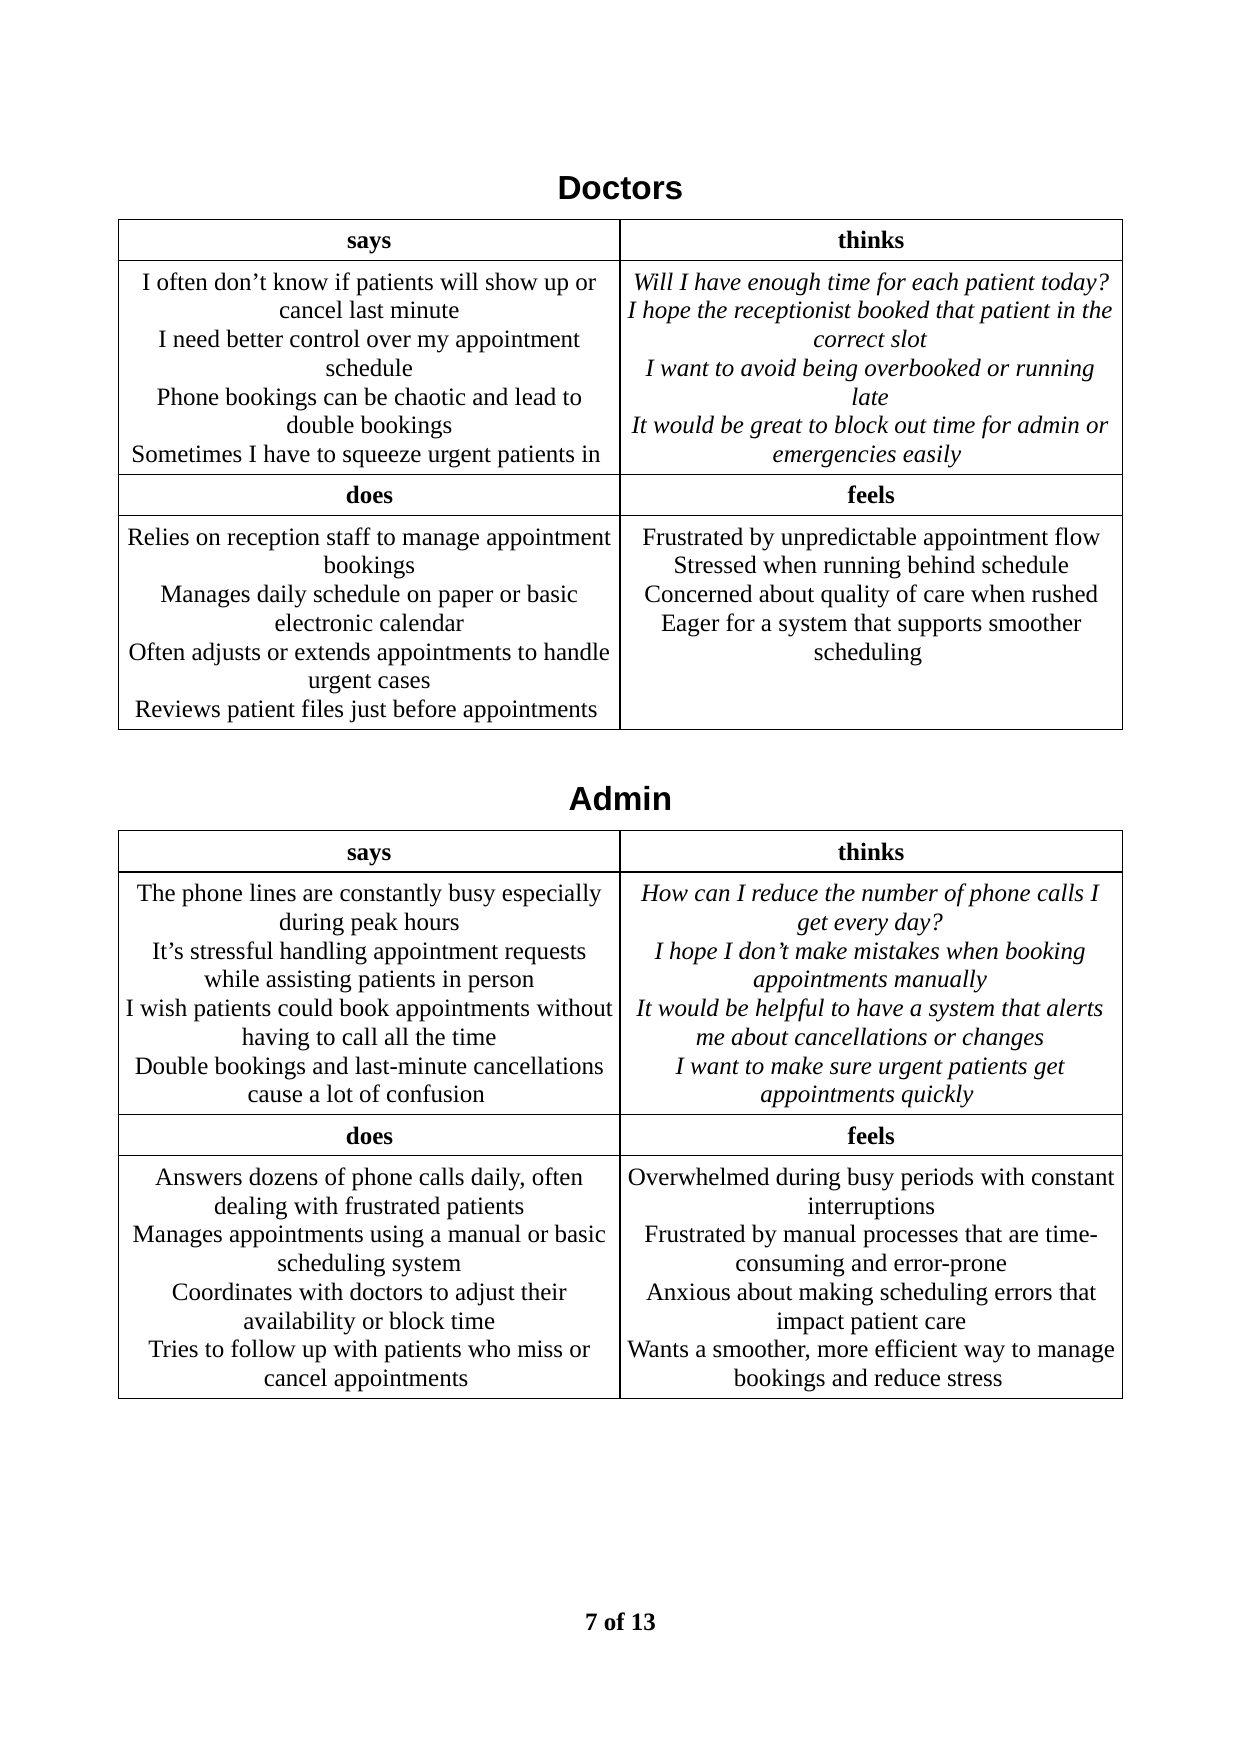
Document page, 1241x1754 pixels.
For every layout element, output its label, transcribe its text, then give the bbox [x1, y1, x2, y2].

table_cell feels [621, 1115, 1122, 1155]
table_cell Relies on reception staff to manage appointment bookings Manages daily schedule on paper or basic electronic calendar Often adjusts or extends appointments to handle urgent cases Reviews patient files just before appointments [119, 516, 619, 729]
table_cell Frustrated by unpredictable appointment flow Stressed when running behind schedule Concerned about quality of care when rushed Eager for a system that supports smoother scheduling [621, 516, 1122, 729]
table_header thinks [621, 220, 1122, 260]
subtitle Doctors [118, 168, 1122, 206]
table_cell Overwhelmed during busy periods with constant interruptions Frustrated by manual processes that are time-consuming and error-prone Anxious about making scheduling errors that impact patient care Wants a smoother, more efficient way to manage bookings and reduce stress [621, 1156, 1122, 1398]
table_cell does [119, 475, 619, 515]
subtitle Admin [118, 779, 1122, 818]
table_cell feels [621, 475, 1122, 515]
table_cell does [119, 1115, 619, 1155]
table_cell The phone lines are constantly busy especially during peak hours It’s stressful handling appointment requests while assisting patients in person I wish patients could book appointments without having to call all the time Double bookings and last-minute cancellations cause a lot of confusion [119, 873, 619, 1114]
table_header says [119, 831, 619, 871]
table_cell How can I reduce the number of phone calls I get every day? I hope I don’t make mistakes when booking appointments manually It would be helpful to have a system that alerts me about cancellations or changes I want to make sure urgent patients get appointments quickly [621, 873, 1122, 1114]
table_cell Will I have enough time for each patient today? I hope the receptionist booked that patient in the correct slot I want to avoid being overbooked or running late It would be great to block out time for admin or emergencies easily [621, 261, 1122, 474]
table_header thinks [621, 831, 1122, 871]
table_cell I often don’t know if patients will show up or cancel last minute I need better control over my appointment schedule Phone bookings can be chaotic and lead to double bookings Sometimes I have to squeeze urgent patients in [119, 261, 619, 474]
table_cell Answers dozens of phone calls daily, often dealing with frustrated patients Manages appointments using a manual or basic scheduling system Coordinates with doctors to adjust their availability or block time Tries to follow up with patients who miss or cancel appointments [119, 1156, 619, 1398]
table_header says [119, 220, 619, 260]
